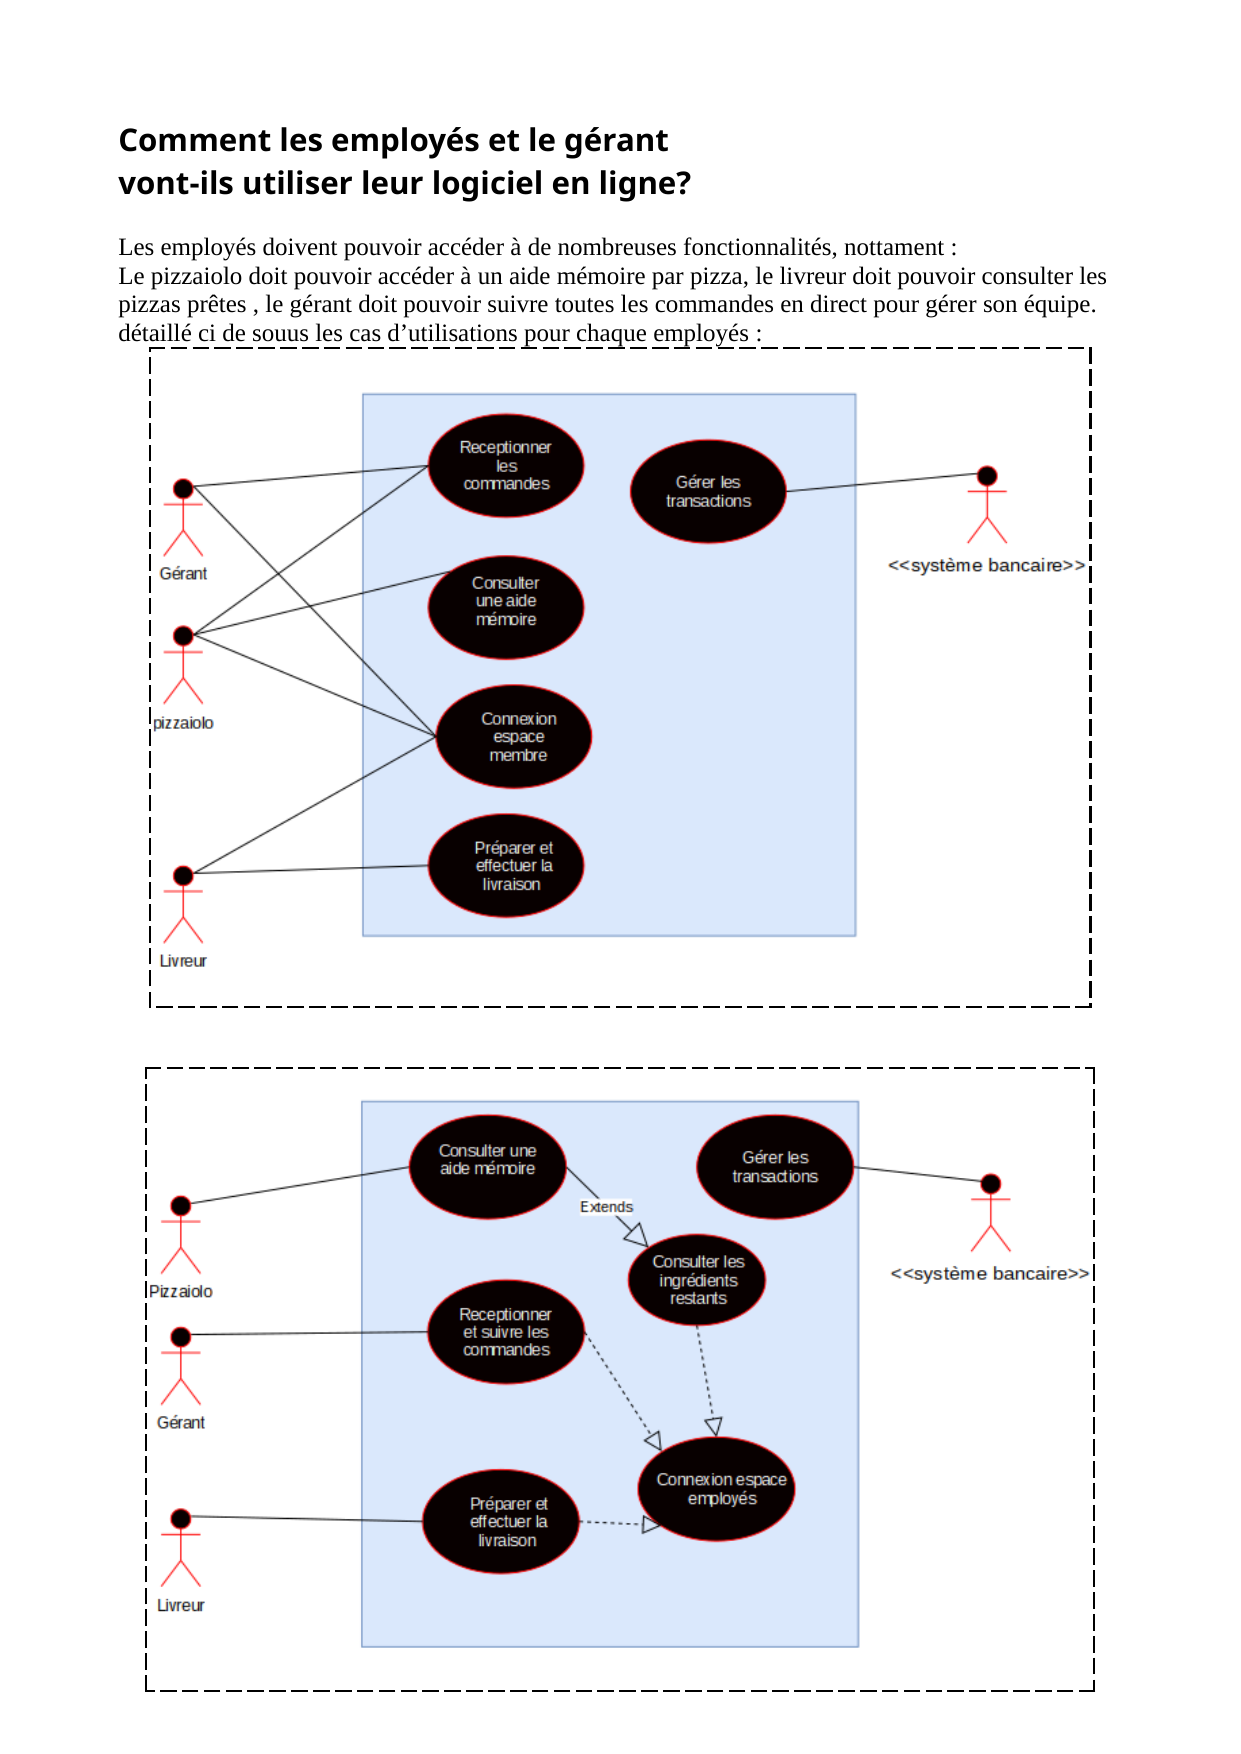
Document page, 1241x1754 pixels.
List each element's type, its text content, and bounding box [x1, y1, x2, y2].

text Les employés doivent pouvoir accéder à de nombreuses fonctionnalités, nottament : [118, 232, 1122, 261]
text Le pizzaiolo doit pouvoir accéder à un aide mémoire par pizza, le livreur doit pouvoir consulter les pizzas prêtes , le gérant doit pouvoir suivre toutes les commandes en direct pour gérer son équipe. [118, 261, 1122, 318]
picture [149, 1072, 1091, 1687]
text détaillé ci de souus les cas d’utilisations pour chaque employés : [118, 318, 1122, 347]
text Comment les employés et le gérant [118, 118, 1122, 161]
picture [153, 352, 1087, 1004]
text vont-ils utiliser leur logiciel en ligne? [118, 161, 1122, 203]
